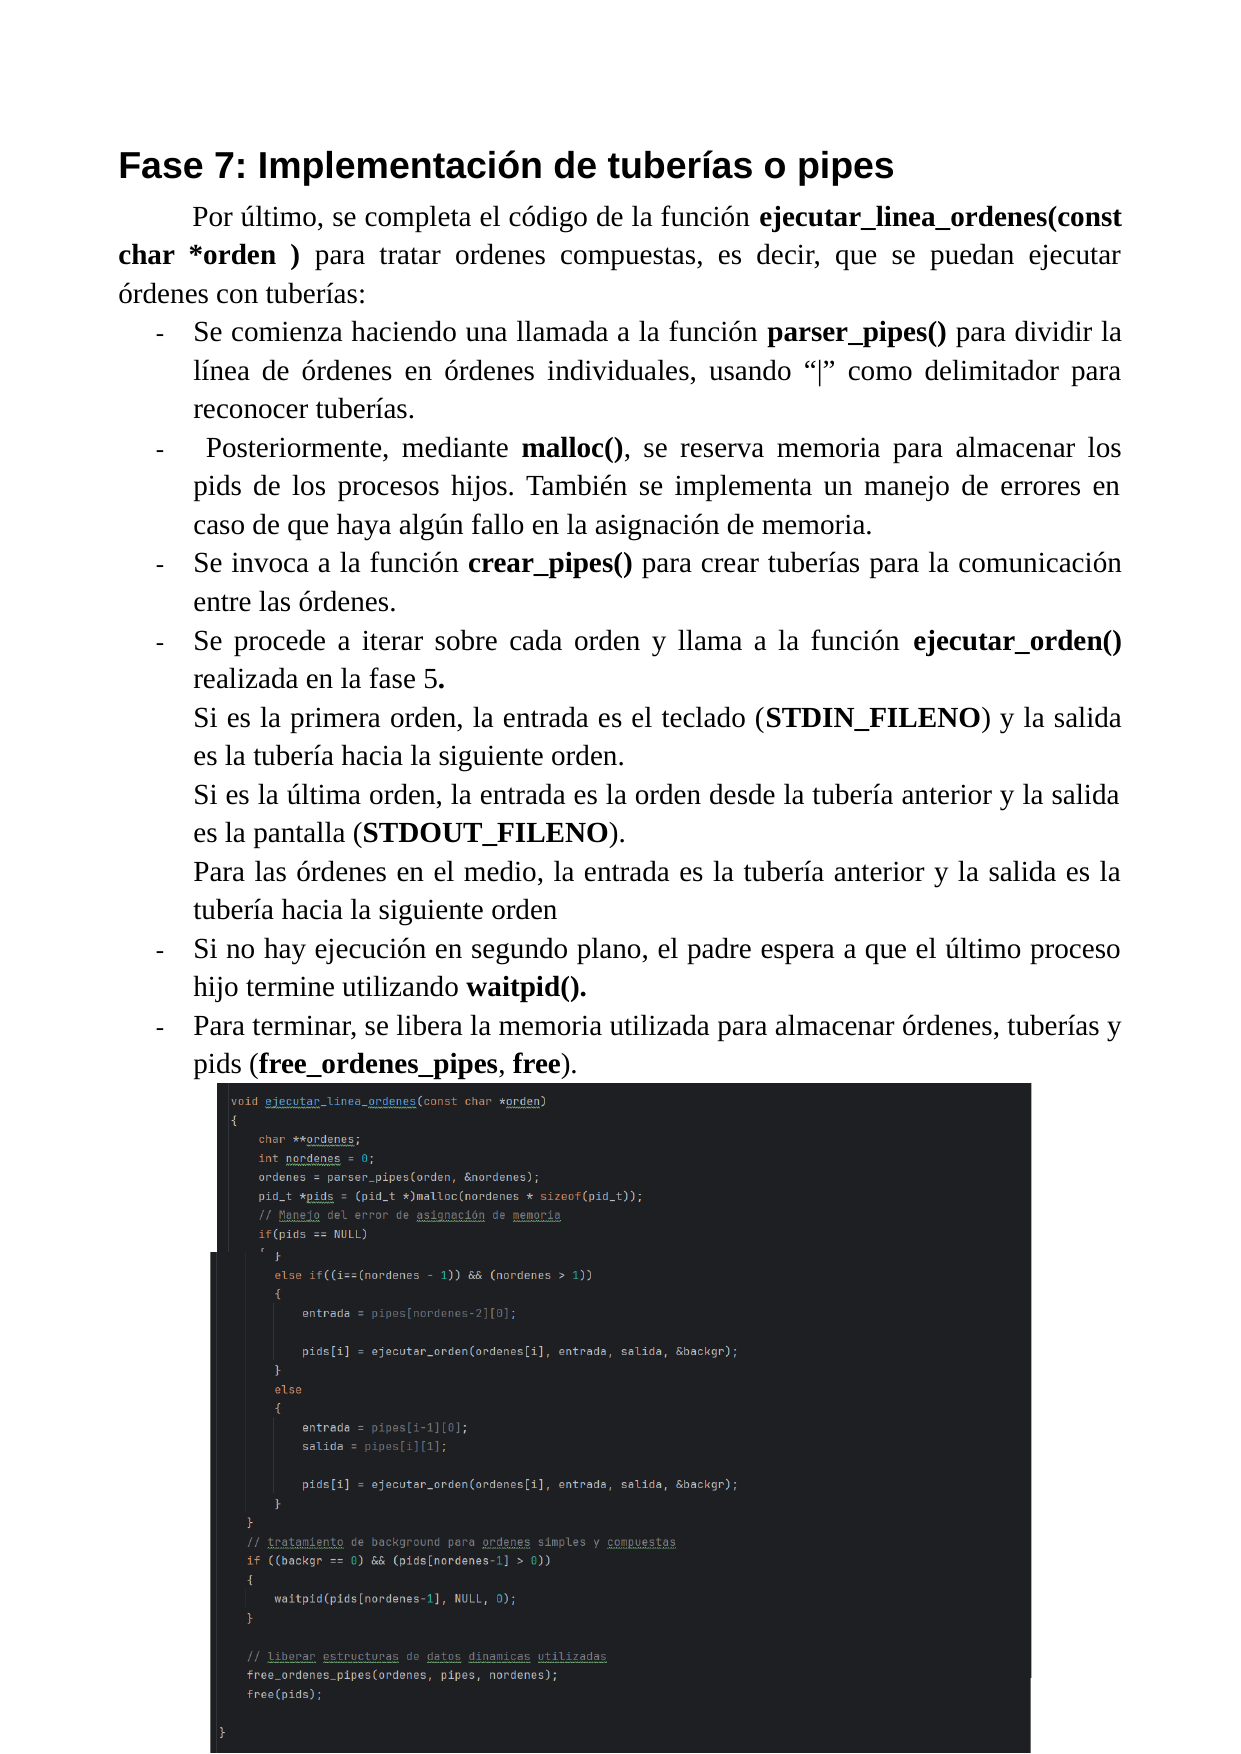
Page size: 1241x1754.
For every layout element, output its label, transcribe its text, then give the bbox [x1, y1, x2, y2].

list Para terminar, se libera la memoria utilizada para almacenar órdenes, tuberías y pids (free_ordenes_pipes, free). [156, 1008, 1122, 1080]
list Se procede a iterar sobre cada orden y llama a la función ejecutar_orden() realizada en la fase 5. [156, 623, 1122, 695]
list Posteriormente, mediante malloc(), se reserva memoria para almacenar los pids de los procesos hijos. También se implementa un manejo de errores en caso de que haya algún fallo en la asignación de memoria. [156, 430, 1122, 541]
text Para las órdenes en el medio, la entrada es la tubería anterior y la salida es la tubería hacia la siguiente orden [193, 854, 1122, 926]
picture [243, 1107, 1033, 1754]
text Por último, se completa el código de la función ejecutar_linea_ordenes(const char *orden ) para tratar ordenes compuestas, es decir, que se puedan ejecutar órdenes con tuberías: [118, 199, 1122, 309]
subtitle Fase 7: Implementación de tuberías o pipes [118, 143, 1122, 186]
text Si es la última orden, la entrada es la orden desde la tubería anterior y la salida es la pantalla (STDOUT_FILENO). [193, 777, 1122, 849]
list Se invoca a la función crear_pipes() para crear tuberías para la comunicación entre las órdenes. [156, 546, 1122, 618]
list Si no hay ejecución en segundo plano, el padre espera a que el último proceso hijo termine utilizando waitpid(). [156, 931, 1122, 1003]
text Si es la primera orden, la entrada es el teclado (STDIN_FILENO) y la salida es la tubería hacia la siguiente orden. [193, 700, 1122, 772]
list Se comienza haciendo una llamada a la función parser_pipes() para dividir la línea de órdenes en órdenes individuales, usando “|” como delimitador para reconocer tuberías. [156, 314, 1122, 425]
